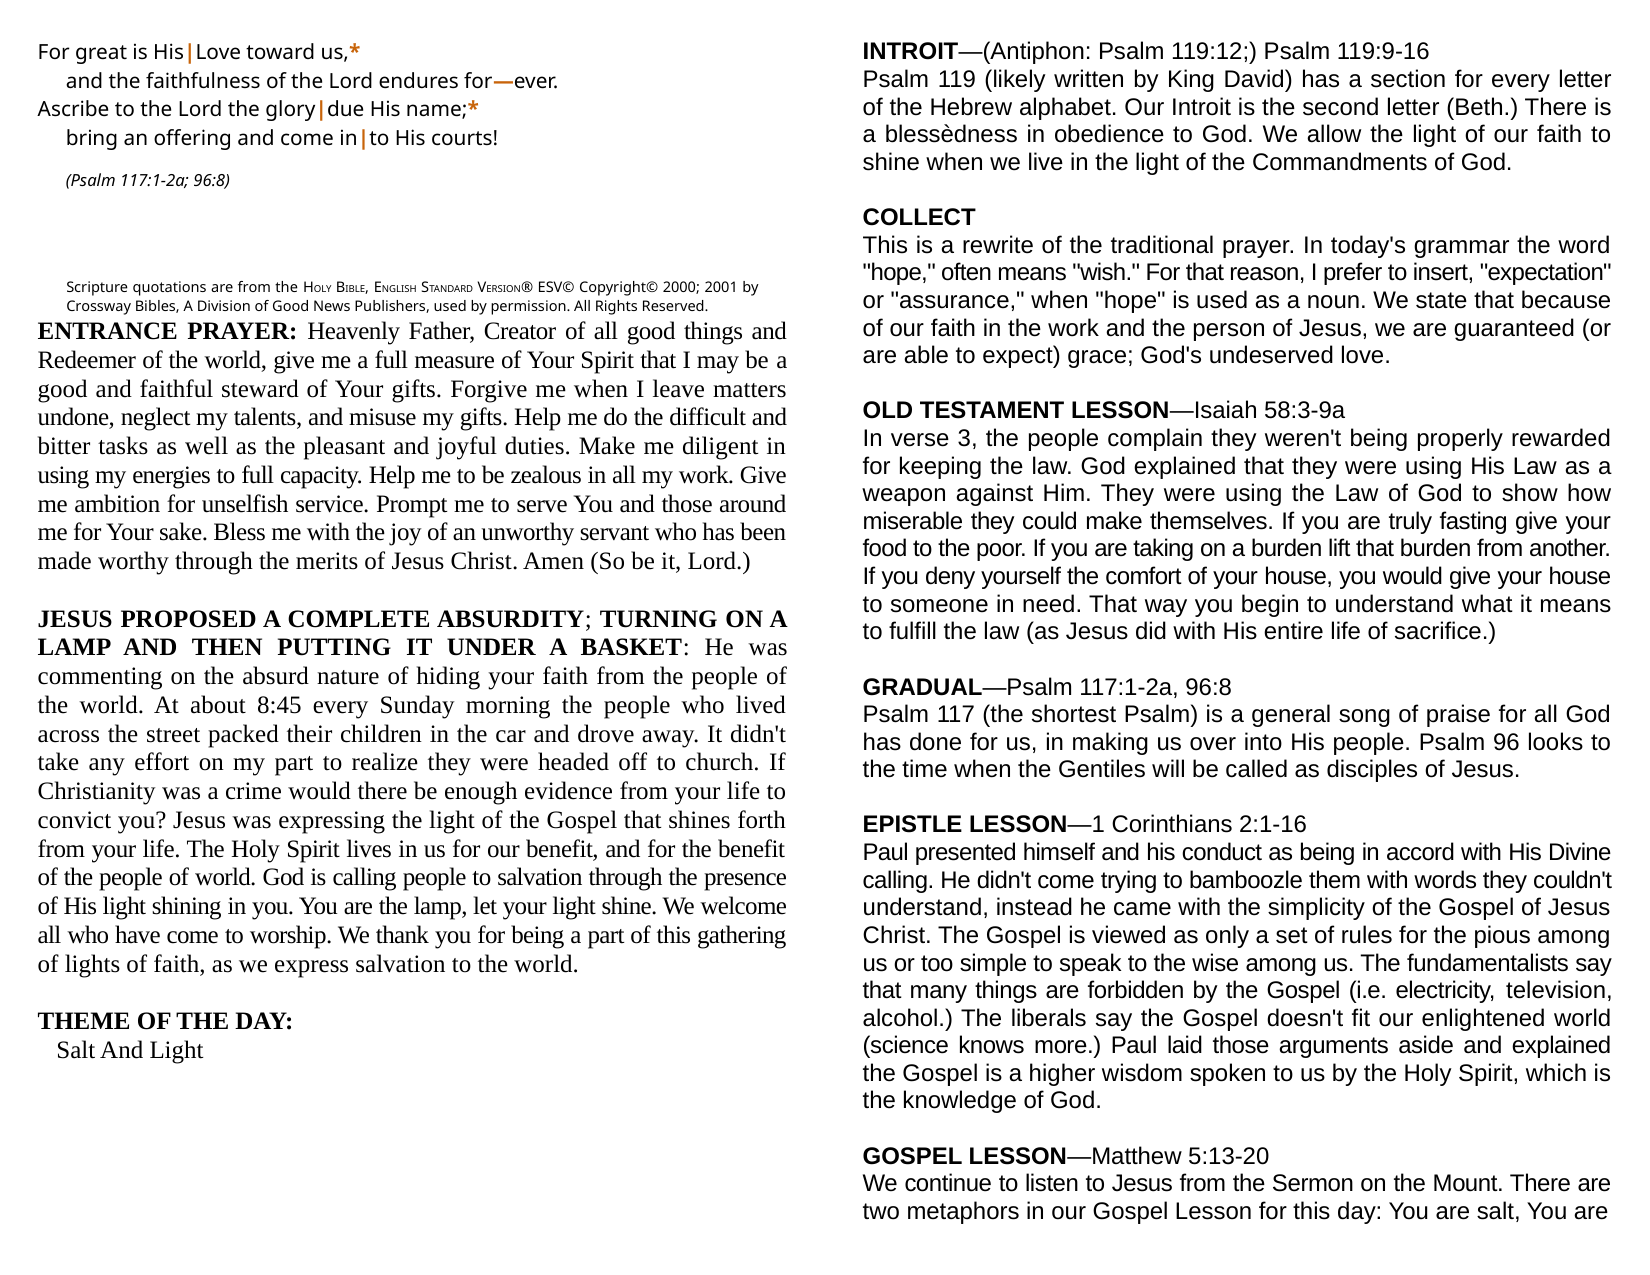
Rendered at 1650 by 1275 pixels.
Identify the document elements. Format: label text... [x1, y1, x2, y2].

text THEME OF THE DAY: [37, 1006, 787, 1035]
text bring an offering and come in|to His courts! [66, 123, 787, 151]
text Psalm 117 (the shortest Psalm) is a general song of praise for all God has done for us, in making us over into His people. Psalm 96 looks to the time when the Gentiles will be called as disciples of Jesus. [862, 700, 1612, 783]
text This is a rewrite of the traditional prayer. In today's grammar the word "hope," often means "wish." For that reason, I prefer to insert, "expectation" or "assurance," when "hope" is used as a noun. We state that because of our faith in the work and the person of Jesus, we are guaranteed (or are able to expect) grace; God's undeserved love. [862, 231, 1612, 369]
text GOSPEL LESSON—Matthew 5:13-20 [862, 1142, 1612, 1169]
text GRADUAL—Psalm 117:1-2a, 96:8 [862, 672, 1612, 700]
text and the faithfulness of the Lord endures for—ever. [66, 66, 787, 94]
text Paul presented himself and his conduct as being in accord with His Divine calling. He didn't come trying to bamboozle them with words they couldn't understand, instead he came with the simplicity of the Gospel of Jesus Christ. The Gospel is viewed as only a set of rules for the pious among us or too simple to speak to the wise among us. The fundamentalists say that many things are forbidden by the Gospel (i.e. electricity, television, alcohol.) The liberals say the Gospel doesn't fit our enlightened world (science knows more.) Paul laid those arguments aside and explained the Gospel is a higher wisdom spoken to us by the Holy Spirit, which is the knowledge of God. [862, 838, 1612, 1114]
text Psalm 119 (likely written by King David) has a section for every letter of the Hebrew alphabet. Our Introit is the second letter (Beth.) There is a blessèdness in obedience to God. We allow the light of our faith to shine when we live in the light of the Commandments of God. [862, 65, 1612, 176]
text Scripture quotations are from the Holy Bible, English Standard Version® ESV© Copyright© 2000; 2001 by Crossway Bibles, A Division of Good News Publishers, used by permission. All Rights Reserved. [66, 276, 759, 316]
text EPISTLE LESSON—1 Corinthians 2:1-16 [862, 810, 1612, 838]
text INTROIT—(Antiphon: Psalm 119:12;) Psalm 119:9-16 [862, 37, 1612, 65]
text COLLECT [862, 203, 1612, 231]
text ENTRANCE PRAYER: Heavenly Father, Creator of all good things and Redeemer of the world, give me a full measure of Your Spirit that I may be a good and faithful steward of Your gifts. Forgive me when I leave matters undone, neglect my talents, and misuse my gifts. Help me do the difficult and bitter tasks as well as the pleasant and joyful duties. Make me diligent in using my energies to full capacity. Help me to be zealous in all my work. Give me ambition for unselfish service. Prompt me to serve You and those around me for Your sake. Bless me with the joy of an unworthy servant who has been made worthy through the merits of Jesus Christ. Amen (So be it, Lord.) [37, 316, 787, 575]
text OLD TESTAMENT LESSON—Isaiah 58:3-9a [862, 396, 1612, 424]
text In verse 3, the people complain they weren't being properly rewarded for keeping the law. God explained that they were using His Law as a weapon against Him. They were using the Law of God to show how miserable they could make themselves. If you are truly fasting give your food to the poor. If you are taking on a burden lift that burden from another. If you deny yourself the comfort of your house, you would give your house to someone in need. That way you begin to understand what it means to fulfill the law (as Jesus did with His entire life of sacrifice.) [862, 424, 1612, 645]
text For great is His|Love toward us,* [37, 37, 787, 66]
text (Psalm 117:1-2a; 96:8) [66, 168, 787, 191]
text Salt And Light [37, 1035, 787, 1064]
text Ascribe to the Lord the glory|due His name;* [37, 94, 787, 123]
text JESUS PROPOSED A COMPLETE ABSURDITY; TURNING ON A LAMP AND THEN PUTTING IT UNDER A BASKET: He was commenting on the absurd nature of hiding your faith from the people of the world. At about 8:45 every Sunday morning the people who lived across the street packed their children in the car and drove away. It didn't take any effort on my part to realize they were headed off to church. If Christianity was a crime would there be enough evidence from your life to convict you? Jesus was expressing the light of the Gospel that shines forth from your life. The Holy Spirit lives in us for our benefit, and for the benefit of the people of world. God is calling people to salvation through the presence of His light shining in you. You are the lamp, let your light shine. We welcome all who have come to worship. We thank you for being a part of this gathering of lights of faith, as we express salvation to the world. [37, 604, 787, 977]
text We continue to listen to Jesus from the Sermon on the Mount. There are two metaphors in our Gospel Lesson for this day: You are salt, You are [862, 1169, 1612, 1224]
